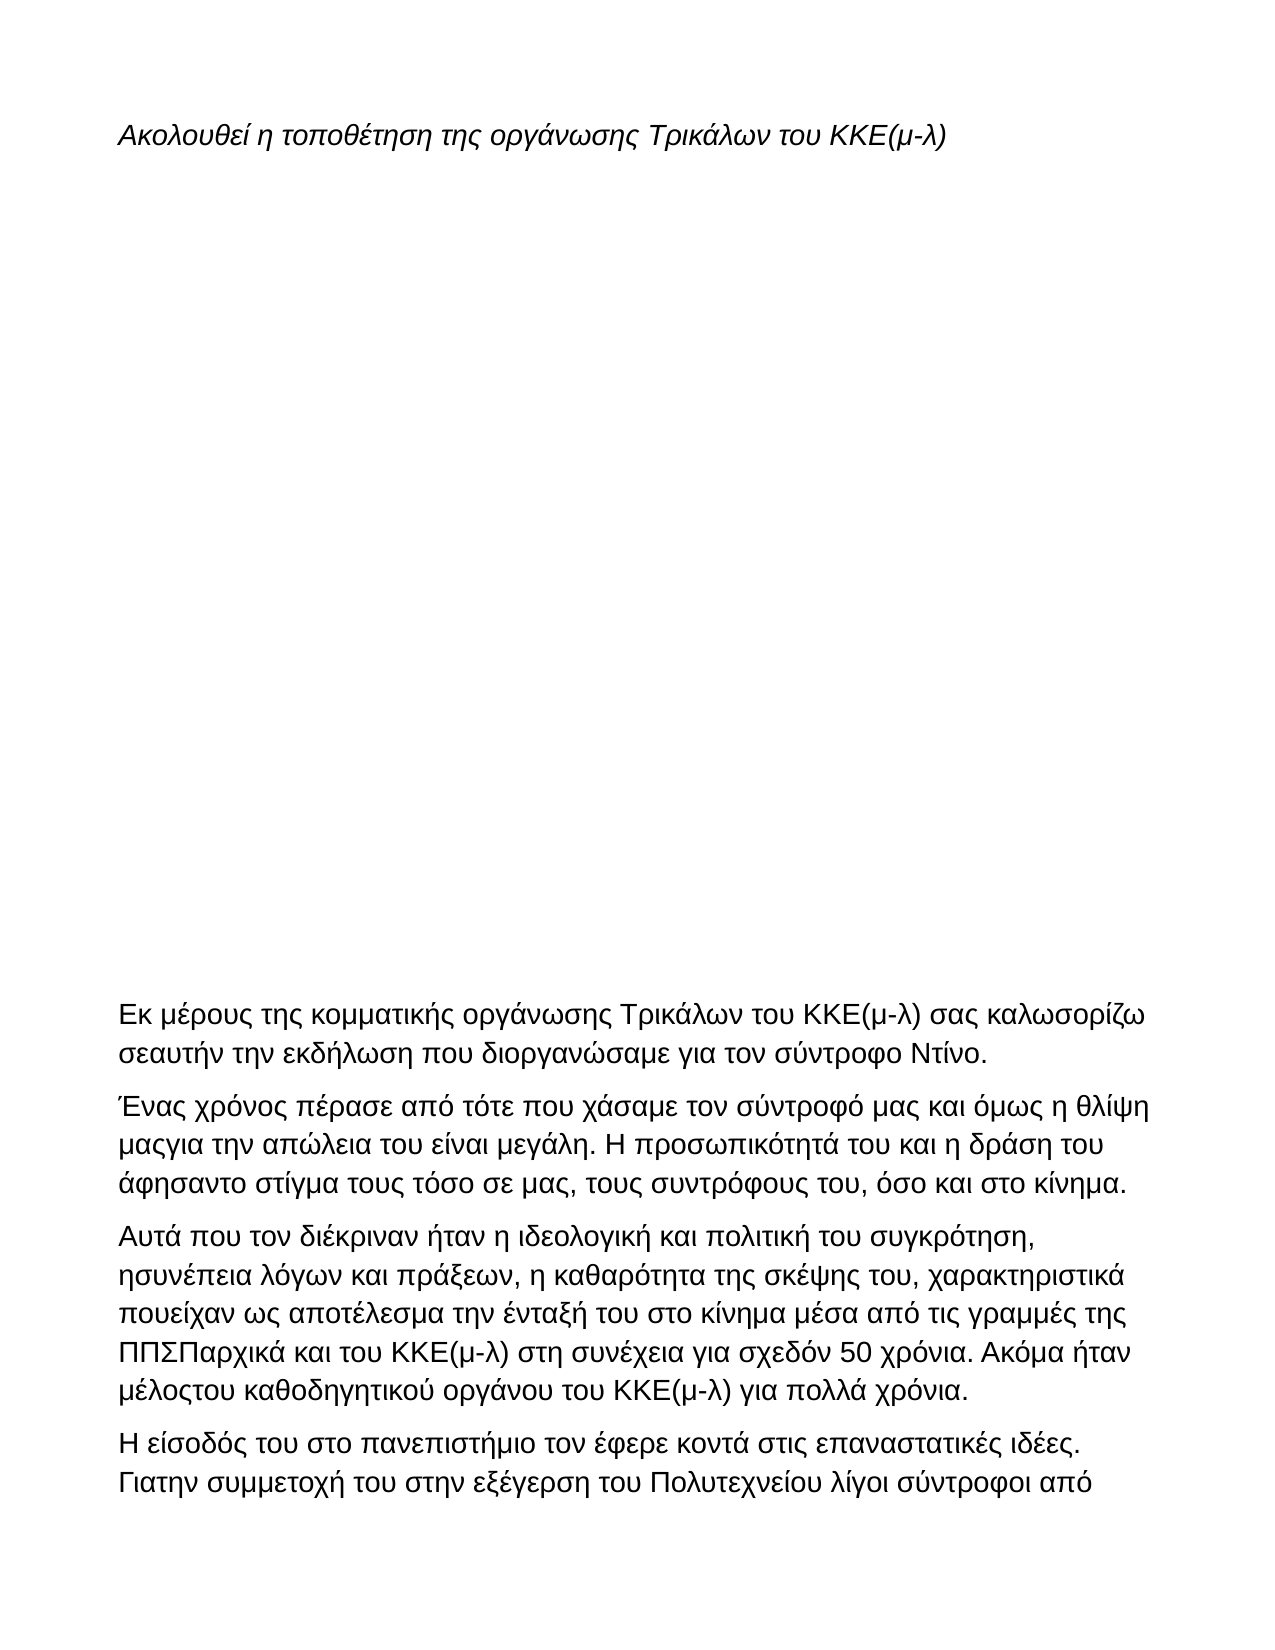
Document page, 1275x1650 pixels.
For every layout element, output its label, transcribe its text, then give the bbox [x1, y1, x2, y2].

text Αυτά που τον διέκριναν ήταν η ιδεολογική και πολιτική του συγκρότηση, ησυνέπεια λόγων και πράξεων, η καθαρότητα της σκέψης του, χαρακτηριστικά πουείχαν ως αποτέλεσμα την ένταξή του στο κίνημα μέσα από τις γραμμές της ΠΠΣΠαρχικά και του ΚΚΕ(μ-λ) στη συνέχεια για σχεδόν 50 χρόνια. Ακόμα ήταν μέλοςτου καθοδηγητικού οργάνου του ΚΚΕ(μ-λ) για πολλά χρόνια. [118, 1219, 1157, 1407]
text Η είσοδός του στο πανεπιστήμιο τον έφερε κοντά στις επαναστατικές ιδέες. Γιατην συμμετοχή του στην εξέγερση του Πολυτεχνείου λίγοι σύντροφοι από [118, 1426, 1157, 1498]
text Ένας χρόνος πέρασε από τότε που χάσαμε τον σύντροφό μας και όμως η θλίψη μαςγια την απώλεια του είναι μεγάλη. Η προσωπικότητά του και η δράση του άφησαντο στίγμα τους τόσο σε μας, τους συντρόφους του, όσο και στο κίνημα. [118, 1089, 1157, 1199]
text Εκ μέρους της κομματικής οργάνωσης Τρικάλων του ΚΚΕ(μ-λ) σας καλωσορίζω σεαυτήν την εκδήλωση που διοργανώσαμε για τον σύντροφο Ντίνο. [118, 997, 1157, 1069]
text Ακολουθεί η τοποθέτηση της οργάνωσης Τρικάλων του ΚΚΕ(μ-λ) [118, 118, 1157, 152]
